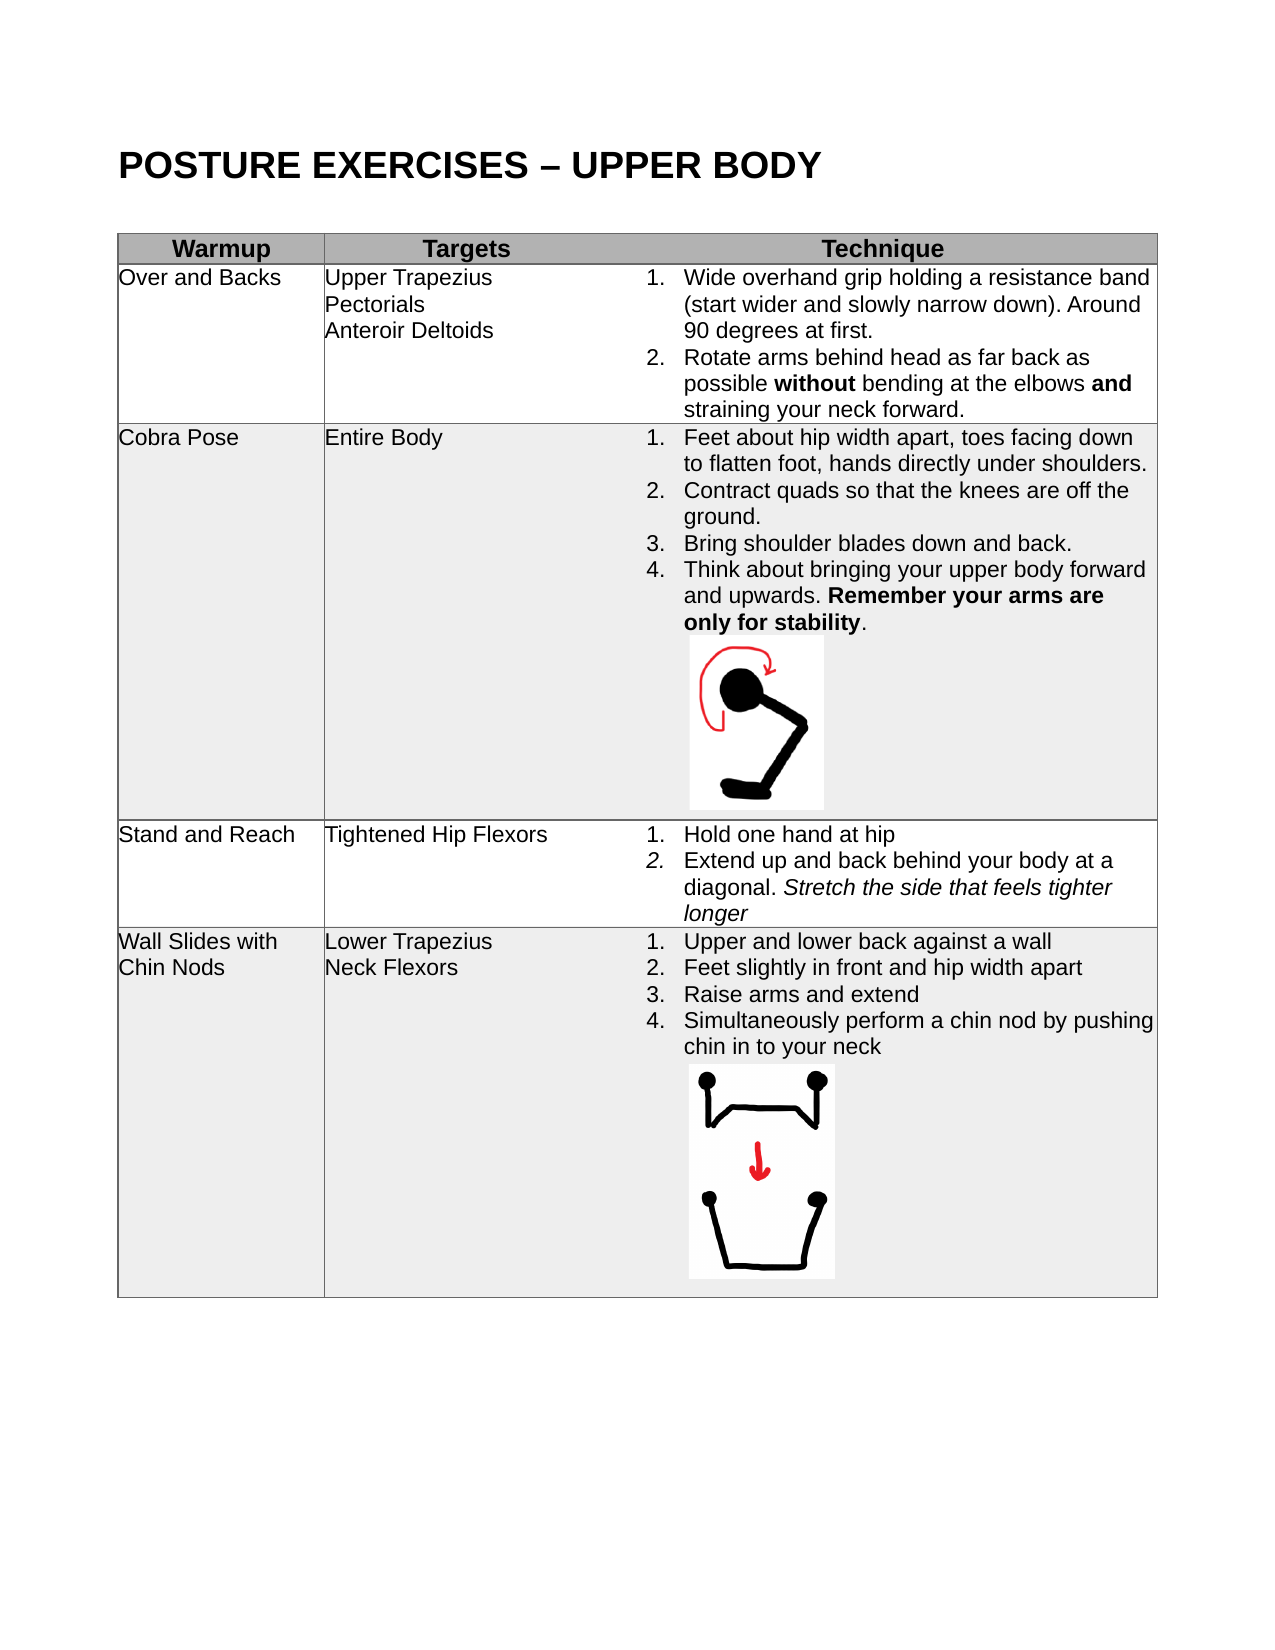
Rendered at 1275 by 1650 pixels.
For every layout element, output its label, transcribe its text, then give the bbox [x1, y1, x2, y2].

table_header Targets [325, 234, 609, 263]
table_cell Wide overhand grip holding a resistance band (start wider and slowly narrow down). Around 90 degrees at first. Rotate arms behind head as far back as possible without bending at the elbows and straining your neck forward. [609, 265, 1157, 422]
table_header Technique [609, 234, 1157, 263]
table_cell Over and Backs [119, 265, 324, 422]
subtitle Posture exercises – Upper Body [118, 143, 1157, 187]
table_cell Feet about hip width apart, toes facing down to flatten foot, hands directly under shoulders. Contract quads so that the knees are off the ground. Bring shoulder blades down and back. Think about bringing your upper body forward and upwards. Remember your arms are only for stability. [609, 424, 1157, 819]
table_header Warmup [119, 234, 324, 263]
table_cell Upper Trapezius Pectorials Anteroir Deltoids [325, 265, 609, 422]
table_cell Entire Body [325, 424, 609, 819]
picture [689, 635, 824, 810]
table_cell Stand and Reach [119, 821, 324, 926]
table_cell Hold one hand at hip Extend up and back behind your body at a diagonal. Stretch the side that feels tighter longer [609, 821, 1157, 926]
table_cell Cobra Pose [119, 424, 324, 819]
table_cell Lower Trapezius Neck Flexors [325, 928, 609, 1297]
table_cell Tightened Hip Flexors [325, 821, 609, 926]
picture [688, 1064, 835, 1279]
table_cell Wall Slides with Chin Nods [119, 928, 324, 1297]
table_cell Upper and lower back against a wall Feet slightly in front and hip width apart Raise arms and extend Simultaneously perform a chin nod by pushing chin in to your neck [609, 928, 1157, 1297]
